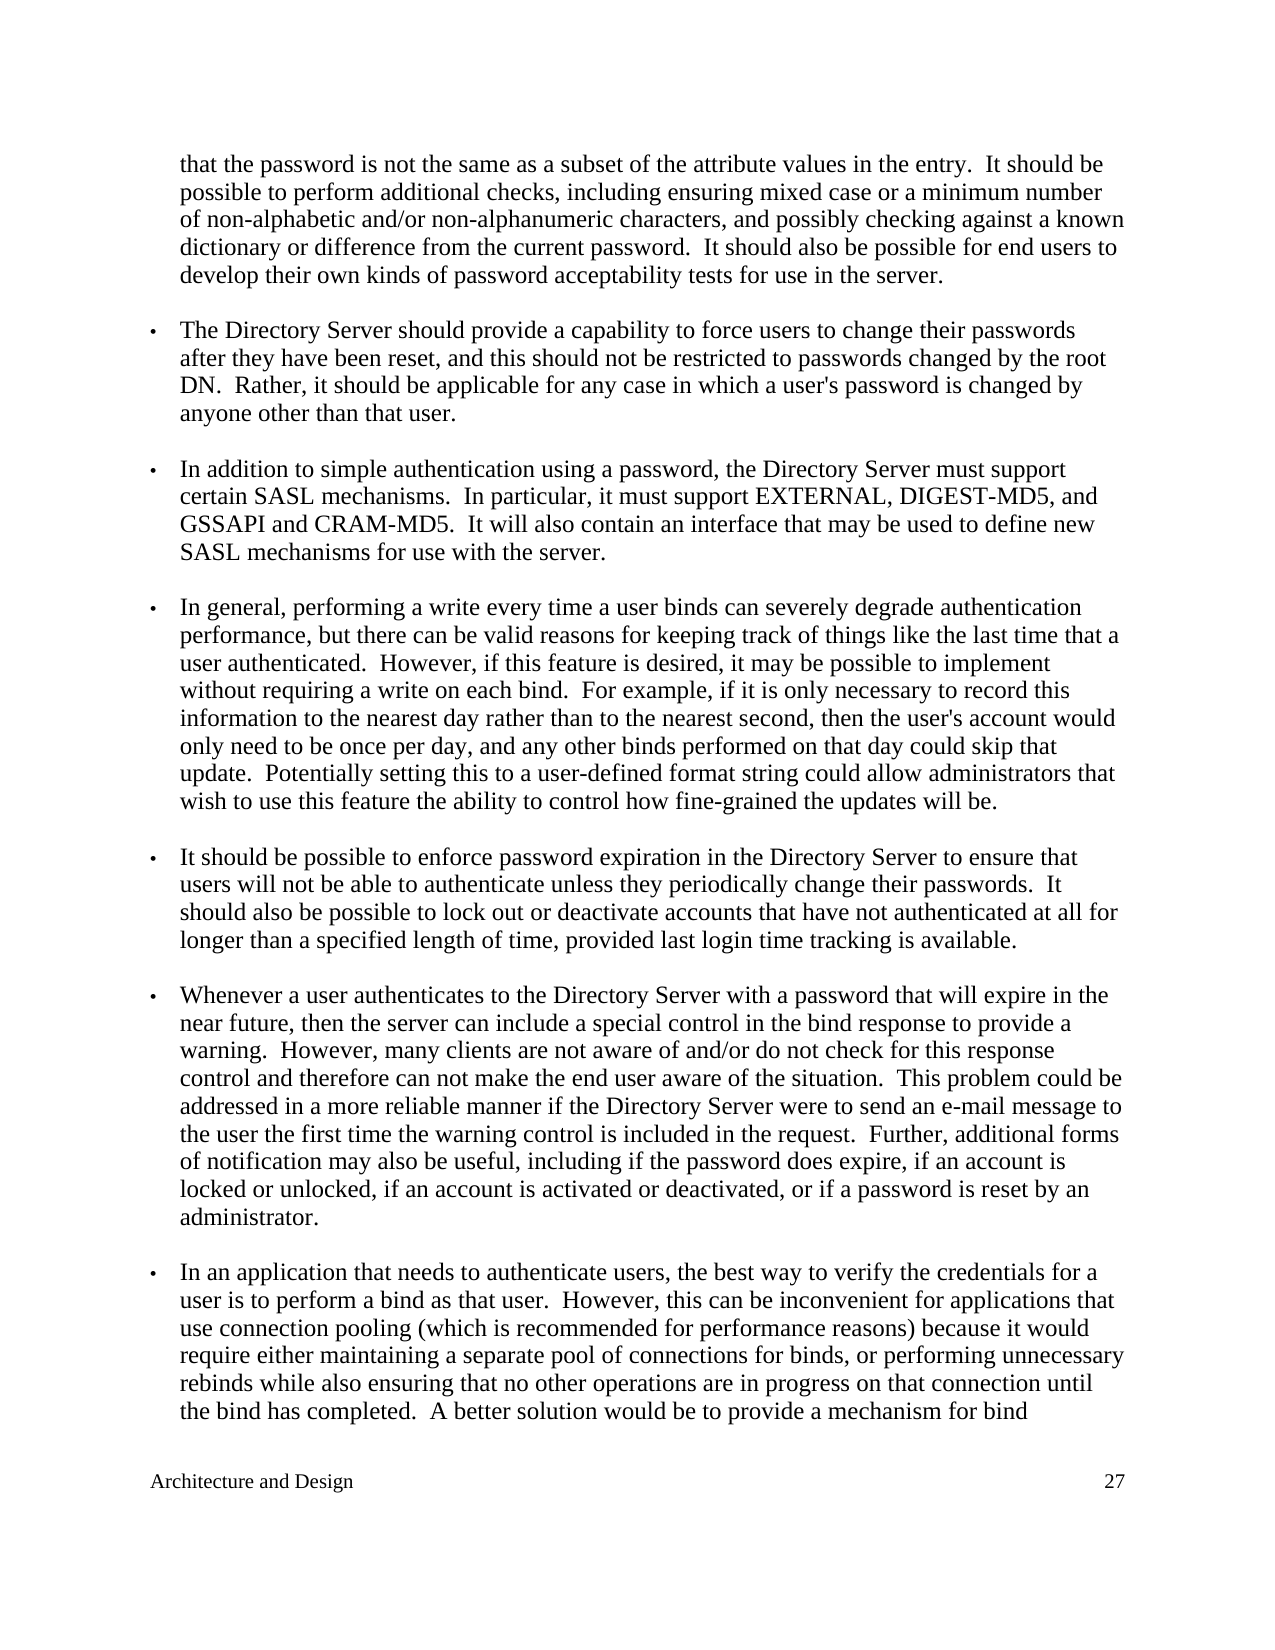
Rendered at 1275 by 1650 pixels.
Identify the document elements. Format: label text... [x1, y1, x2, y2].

list In addition to simple authentication using a password, the Directory Server must support certain SASL mechanisms. In particular, it must support EXTERNAL, DIGEST-MD5, and GSSAPI and CRAM-MD5. It will also contain an interface that may be used to define new SASL mechanisms for use with the server. [150, 455, 1125, 566]
list Whenever a user authenticates to the Directory Server with a password that will expire in the near future, then the server can include a special control in the bind response to provide a warning. However, many clients are not aware of and/or do not check for this response control and therefore can not make the end user aware of the situation. This problem could be addressed in a more reliable manner if the Directory Server were to send an e-mail message to the user the first time the warning control is included in the request. Further, additional forms of notification may also be useful, including if the password does expire, if an account is locked or unlocked, if an account is activated or deactivated, or if a password is reset by an administrator. [150, 981, 1125, 1231]
list The Directory Server should provide a capability to force users to change their passwords after they have been reset, and this should not be restricted to passwords changed by the root DN. Rather, it should be applicable for any case in which a user's password is changed by anyone other than that user. [150, 316, 1125, 427]
list It should be possible to enforce password expiration in the Directory Server to ensure that users will not be able to authenticate unless they periodically change their passwords. It should also be possible to lock out or deactivate accounts that have not authenticated at all for longer than a specified length of time, provided last login time tracking is available. [150, 843, 1125, 953]
list In an application that needs to authenticate users, the best way to verify the credentials for a user is to perform a bind as that user. However, this can be inconvenient for applications that use connection pooling (which is recommended for performance reasons) because it would require either maintaining a separate pool of connections for binds, or performing unnecessary rebinds while also ensuring that no other operations are in progress on that connection until the bind has completed. A better solution would be to provide a mechanism for bind [150, 1258, 1125, 1424]
list In general, performing a write every time a user binds can severely degrade authentication performance, but there can be valid reasons for keeping track of things like the last time that a user authenticated. However, if this feature is desired, it may be possible to implement without requiring a write on each bind. For example, if it is only necessary to record this information to the nearest day rather than to the nearest second, then the user's account would only need to be once per day, and any other binds performed on that day could skip that update. Potentially setting this to a user-defined format string could allow administrators that wish to use this feature the ability to control how fine-grained the updates will be. [150, 593, 1125, 815]
list that the password is not the same as a subset of the attribute values in the entry. It should be possible to perform additional checks, including ensuring mixed case or a minimum number of non-alphabetic and/or non-alphanumeric characters, and possibly checking against a known dictionary or difference from the current password. It should also be possible for end users to develop their own kinds of password acceptability tests for use in the server. [150, 150, 1125, 288]
